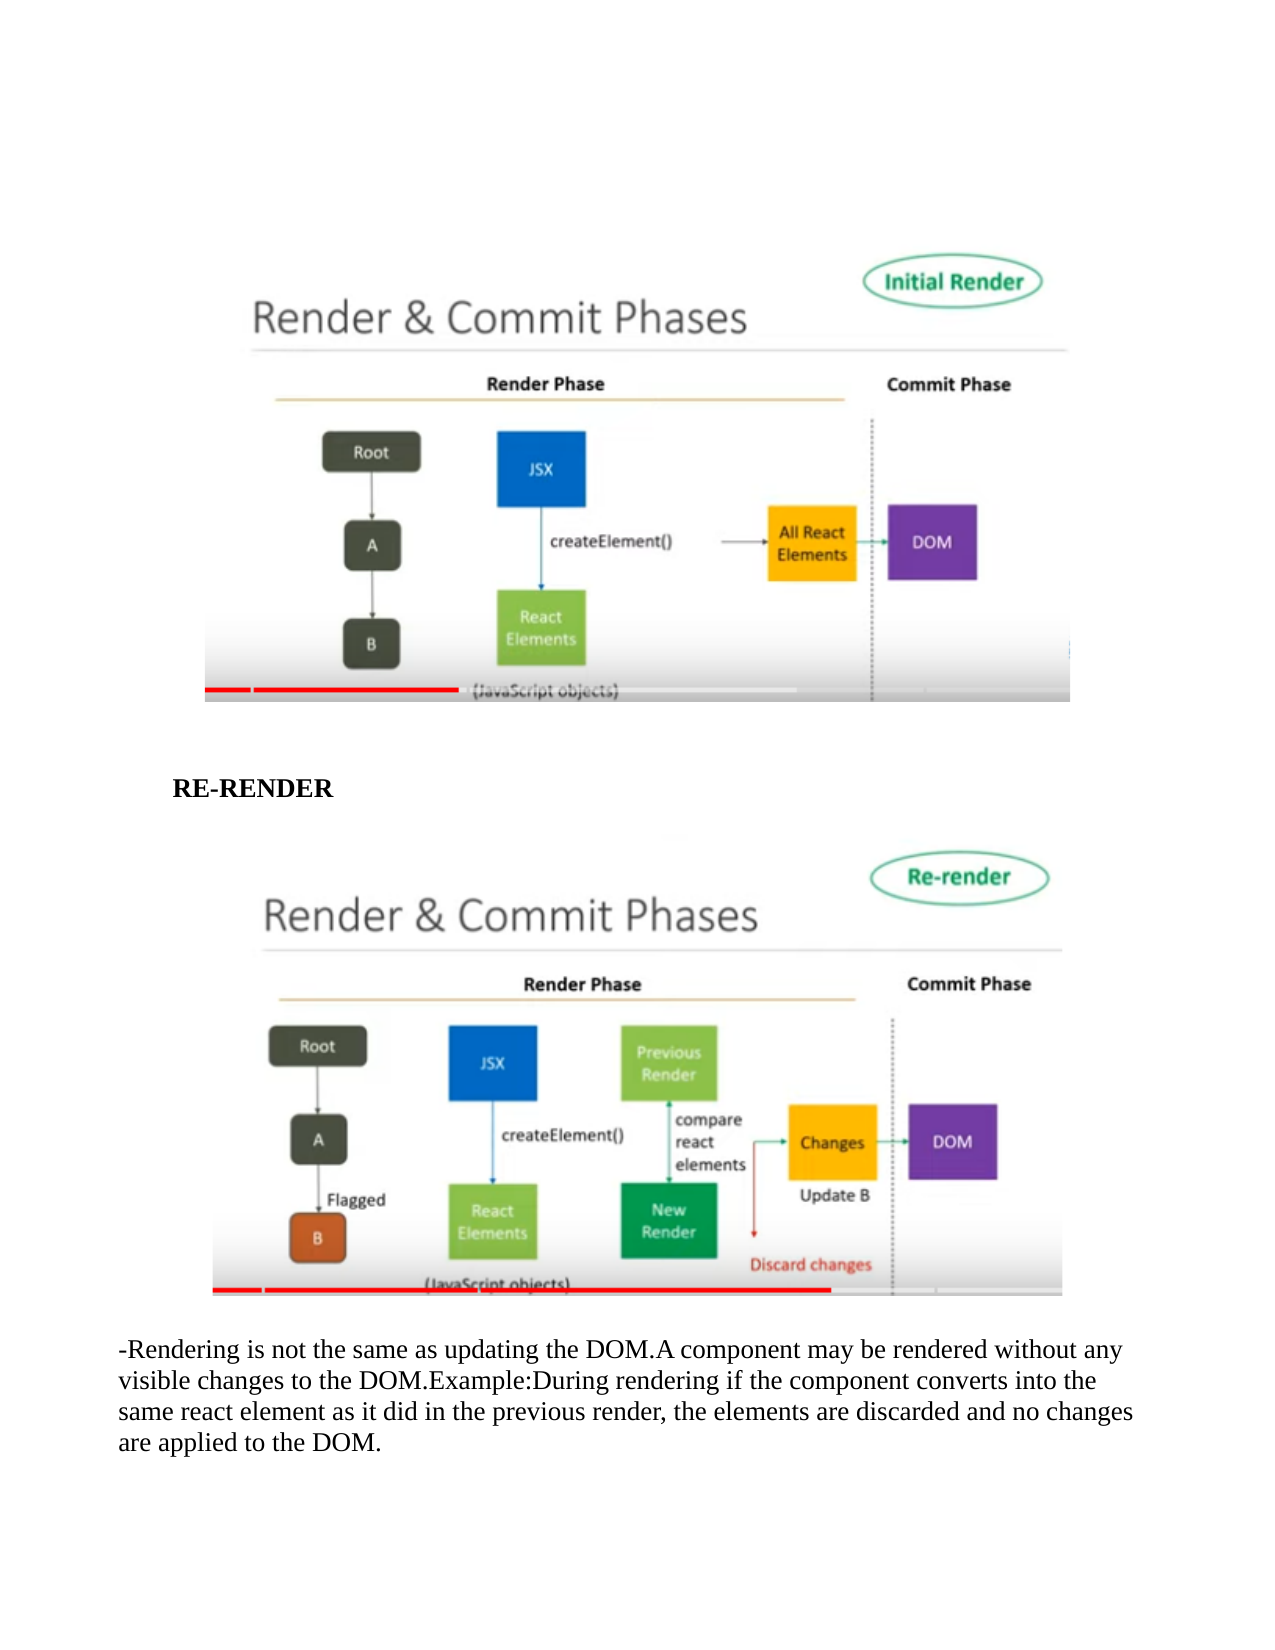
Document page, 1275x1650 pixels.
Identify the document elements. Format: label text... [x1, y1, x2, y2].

text RE-RENDER [118, 772, 1157, 803]
picture [212, 834, 1063, 1296]
picture [204, 242, 1071, 702]
text -Rendering is not the same as updating the DOM.A component may be rendered without any visible changes to the DOM.Example:During rendering if the component converts into the same react element as it did in the previous render, the elements are discarded and no changes are applied to the DOM. [118, 1333, 1157, 1457]
